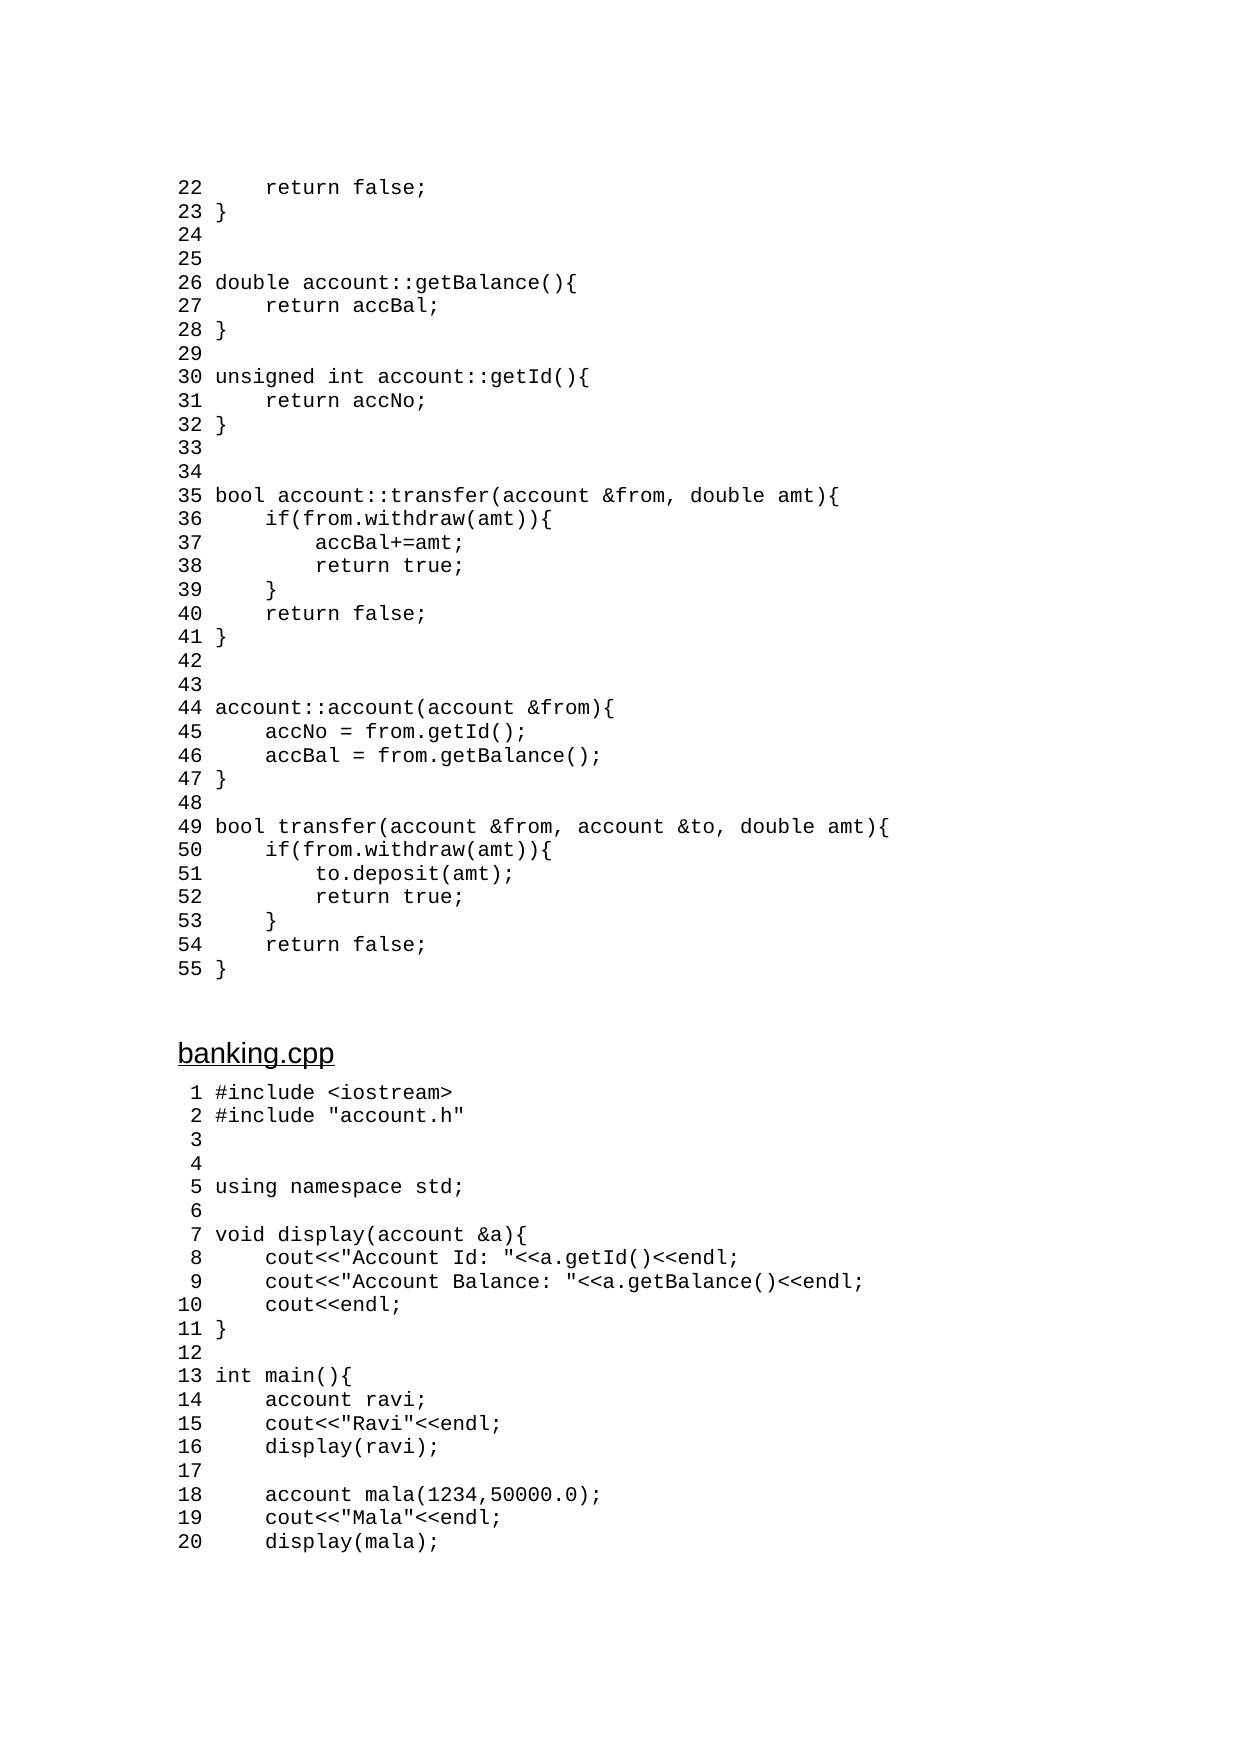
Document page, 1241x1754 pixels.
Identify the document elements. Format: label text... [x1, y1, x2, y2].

text 26 double account::getBalance(){ [177, 272, 1122, 295]
text 11 } [177, 1318, 1122, 1342]
text 55 } [177, 957, 1122, 981]
text 43 [177, 674, 1122, 697]
subtitle banking.cpp [177, 1036, 1122, 1069]
text 35 bool account::transfer(account &from, double amt){ [177, 484, 1122, 508]
text 2 #include "account.h" [177, 1105, 1122, 1129]
text 20 display(mala); [177, 1531, 1122, 1554]
text 22 return false; [177, 177, 1122, 201]
text 40 return false; [177, 603, 1122, 626]
text 32 } [177, 414, 1122, 437]
text 53 } [177, 910, 1122, 934]
text 15 cout<<"Ravi"<<endl; [177, 1413, 1122, 1436]
text 44 account::account(account &from){ [177, 697, 1122, 721]
text 36 if(from.withdraw(amt)){ [177, 508, 1122, 532]
text 9 cout<<"Account Balance: "<<a.getBalance()<<endl; [177, 1271, 1122, 1294]
text 33 [177, 437, 1122, 461]
text 42 [177, 650, 1122, 674]
text 6 [177, 1200, 1122, 1223]
text 12 [177, 1342, 1122, 1365]
text 28 } [177, 319, 1122, 343]
text 38 return true; [177, 556, 1122, 579]
text 3 [177, 1129, 1122, 1153]
text 4 [177, 1153, 1122, 1176]
text 13 int main(){ [177, 1365, 1122, 1389]
text 45 accNo = from.getId(); [177, 721, 1122, 745]
text 19 cout<<"Mala"<<endl; [177, 1507, 1122, 1531]
text 10 cout<<endl; [177, 1294, 1122, 1318]
text 27 return accBal; [177, 295, 1122, 319]
text 18 account mala(1234,50000.0); [177, 1484, 1122, 1507]
text 1 #include <iostream> [177, 1082, 1122, 1105]
text 39 } [177, 579, 1122, 603]
text 31 return accNo; [177, 390, 1122, 414]
text 46 accBal = from.getBalance(); [177, 745, 1122, 768]
text 5 using namespace std; [177, 1176, 1122, 1200]
text 49 bool transfer(account &from, account &to, double amt){ [177, 816, 1122, 839]
text 17 [177, 1460, 1122, 1484]
text 16 display(ravi); [177, 1436, 1122, 1460]
text 48 [177, 792, 1122, 816]
text 14 account ravi; [177, 1389, 1122, 1413]
text 47 } [177, 768, 1122, 792]
text 51 to.deposit(amt); [177, 863, 1122, 887]
text 25 [177, 248, 1122, 272]
text 23 } [177, 201, 1122, 224]
text 30 unsigned int account::getId(){ [177, 366, 1122, 390]
text 50 if(from.withdraw(amt)){ [177, 839, 1122, 863]
text 52 return true; [177, 887, 1122, 910]
text 7 void display(account &a){ [177, 1223, 1122, 1247]
text 29 [177, 343, 1122, 366]
text 41 } [177, 626, 1122, 650]
text 24 [177, 224, 1122, 248]
text 34 [177, 461, 1122, 484]
text 37 accBal+=amt; [177, 532, 1122, 556]
text 8 cout<<"Account Id: "<<a.getId()<<endl; [177, 1247, 1122, 1271]
text 54 return false; [177, 934, 1122, 957]
